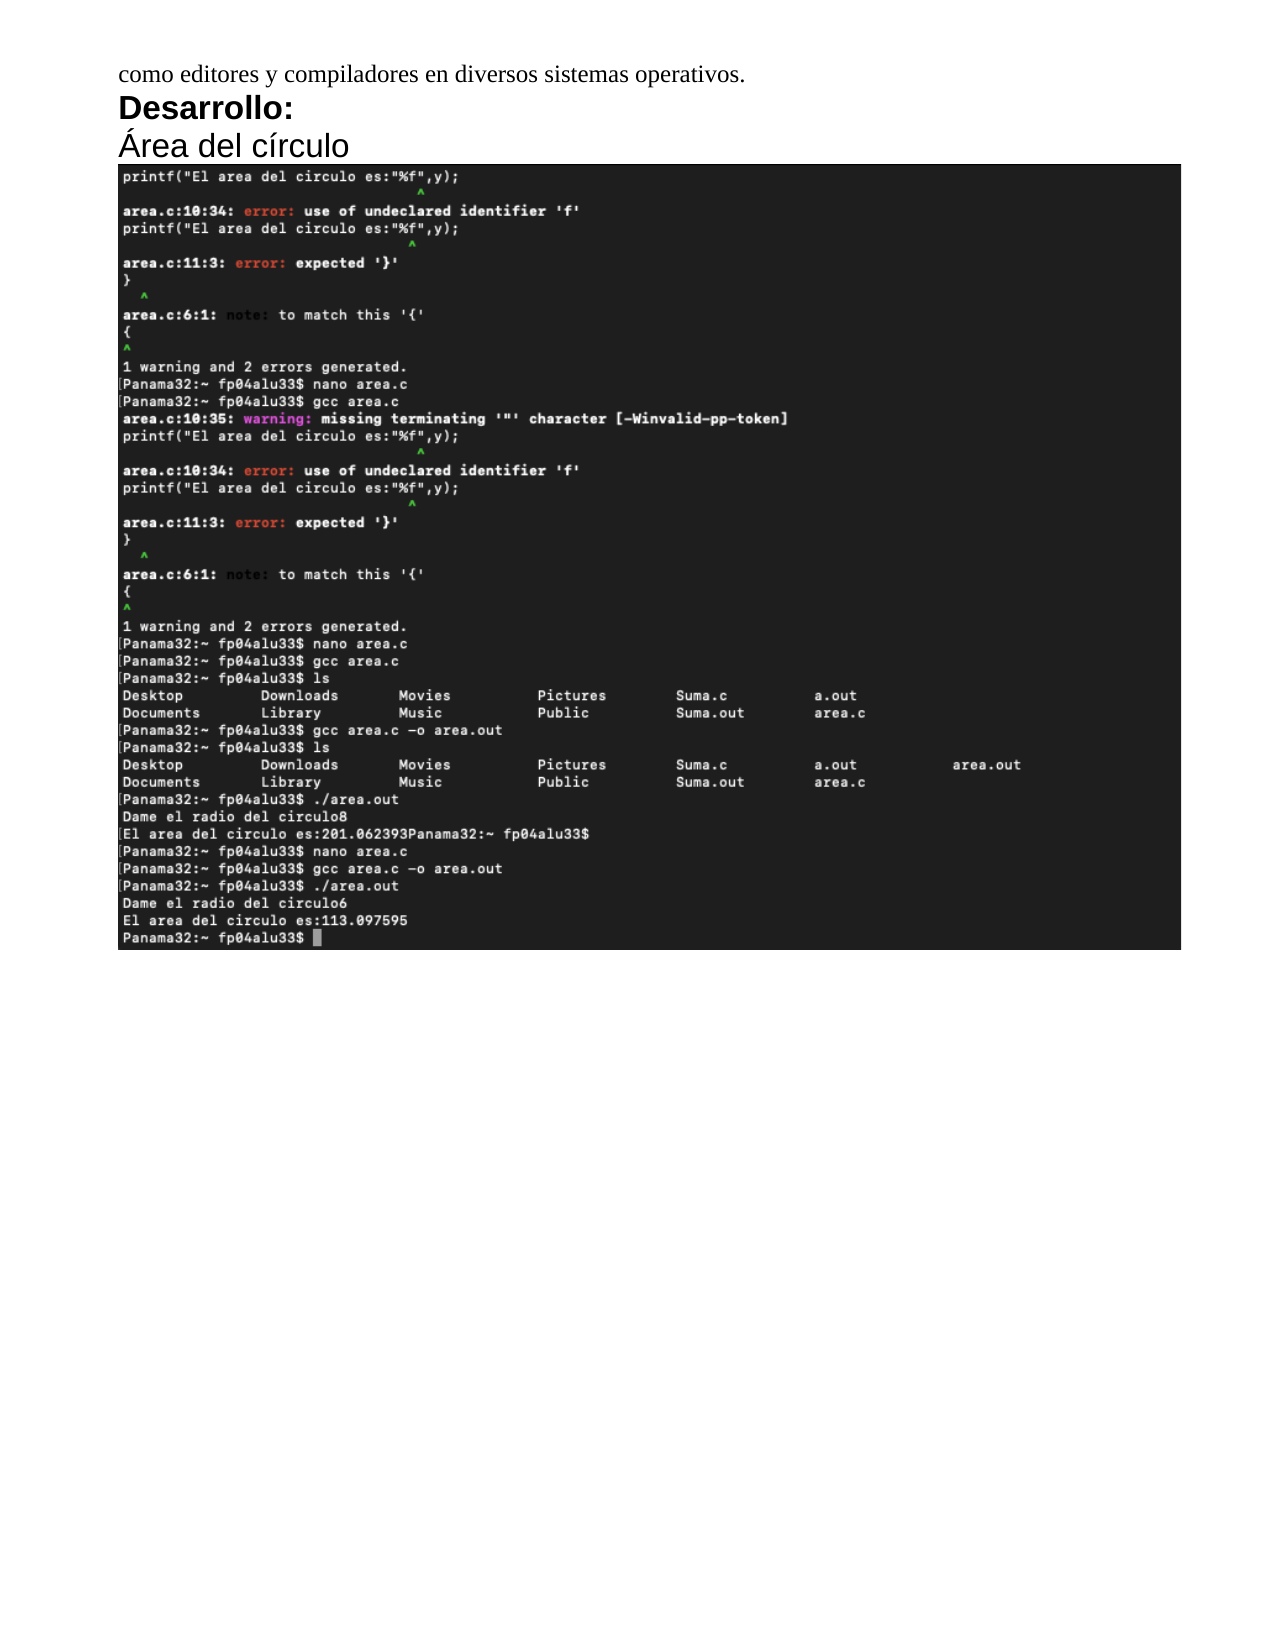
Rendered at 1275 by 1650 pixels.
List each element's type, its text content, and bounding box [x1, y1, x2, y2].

text Desarrollo: [118, 88, 1205, 126]
text Área del círculo [118, 126, 1205, 165]
text como editores y compiladores en diversos sistemas operativos. [118, 59, 1205, 88]
